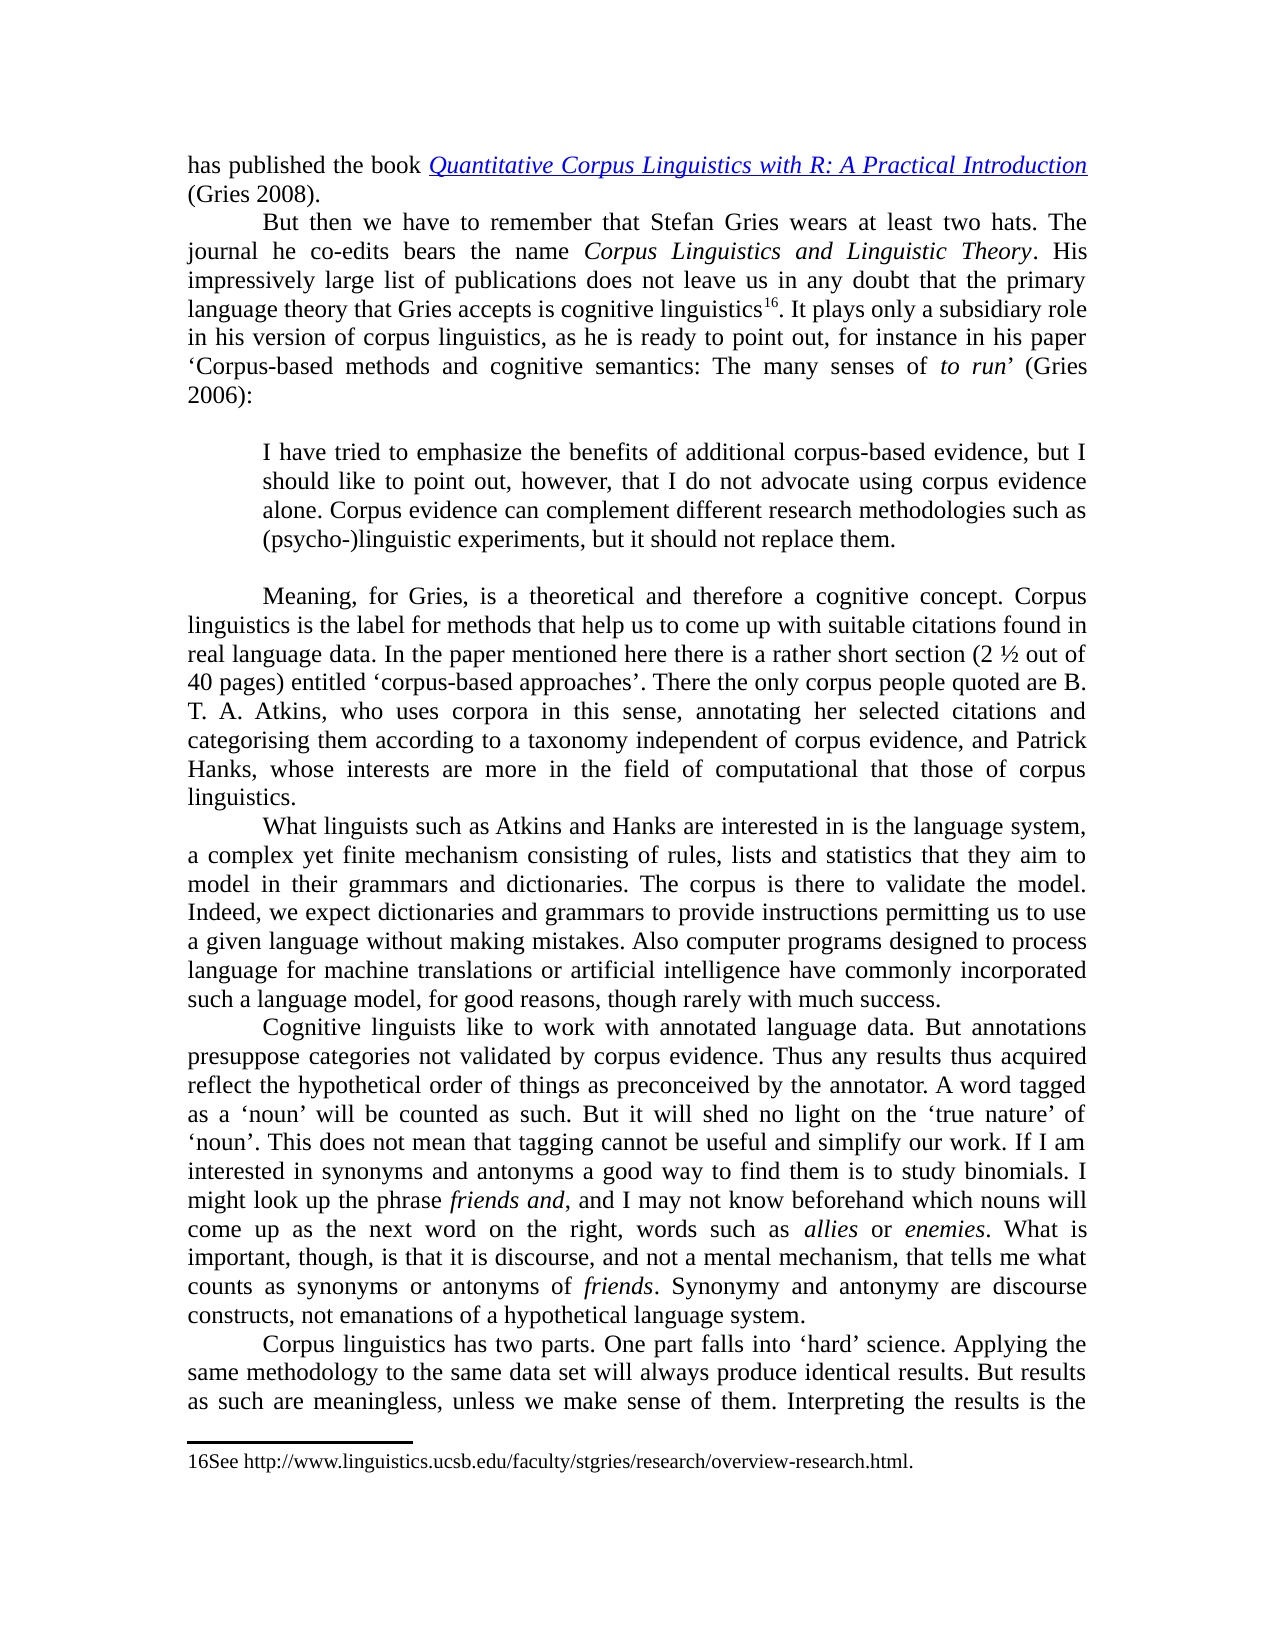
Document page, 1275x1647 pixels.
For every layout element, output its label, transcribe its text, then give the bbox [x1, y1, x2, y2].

text Cognitive linguists like to work with annotated language data. But annotations presuppose categories not validated by corpus evidence. Thus any results thus acquired reflect the hypothetical order of things as preconceived by the annotator. A word tagged as a ‘noun’ will be counted as such. But it will shed no light on the ‘true nature’ of ‘noun’. This does not mean that tagging cannot be useful and simplify our work. If I am interested in synonyms and antonyms a good way to find them is to study binomials. I might look up the phrase friends and, and I may not know beforehand which nouns will come up as the next word on the right, words such as allies or enemies. What is important, though, is that it is discourse, and not a mental mechanism, that tells me what counts as synonyms or antonyms of friends. Synonymy and antonymy are discourse constructs, not emanations of a hypothetical language system. [187, 1012, 1087, 1329]
text I have tried to emphasize the benefits of additional corpus-based evidence, but I should like to point out, however, that I do not advocate using corpus evidence alone. Corpus evidence can complement different research methodologies such as (psycho-)linguistic experiments, but it should not replace them. [262, 437, 1087, 552]
text What linguists such as Atkins and Hanks are interested in is the language system, a complex yet finite mechanism consisting of rules, lists and statistics that they aim to model in their grammars and dictionaries. The corpus is there to validate the model. Indeed, we expect dictionaries and grammars to provide instructions permitting us to use a given language without making mistakes. Also computer programs designed to process language for machine translations or artificial intelligence have commonly incorporated such a language model, for good reasons, though rarely with much success. [187, 811, 1087, 1012]
text See http://www.linguistics.ucsb.edu/faculty/stgries/research/overview-research.html. [187, 1448, 1087, 1473]
text has published the book Quantitative Corpus Linguistics with R: A Practical Introduction (Gries 2008). [187, 150, 1087, 207]
text Meaning, for Gries, is a theoretical and therefore a cognitive concept. Corpus linguistics is the label for methods that help us to come up with suitable citations found in real language data. In the paper mentioned here there is a rather short section (2 ½ out of 40 pages) entitled ‘corpus-based approaches’. There the only corpus people quoted are B. T. A. Atkins, who uses corpora in this sense, annotating her selected citations and categorising them according to a taxonomy independent of corpus evidence, and Patrick Hanks, whose interests are more in the field of computational that those of corpus linguistics. [187, 581, 1087, 811]
text Corpus linguistics has two parts. One part falls into ‘hard’ science. Applying the same methodology to the same data set will always produce identical results. But results as such are meaningless, unless we make sense of them. Interpreting the results is the [187, 1329, 1087, 1415]
text But then we have to remember that Stefan Gries wears at least two hats. The journal he co-edits bears the name Corpus Linguistics and Linguistic Theory. His impressively large list of publications does not leave us in any doubt that the primary language theory that Gries accepts is cognitive linguistics. It plays only a subsidiary role in his version of corpus linguistics, as he is ready to point out, for instance in his paper ‘Corpus-based methods and cognitive semantics: The many senses of to run’ (Gries 2006): [187, 207, 1087, 409]
